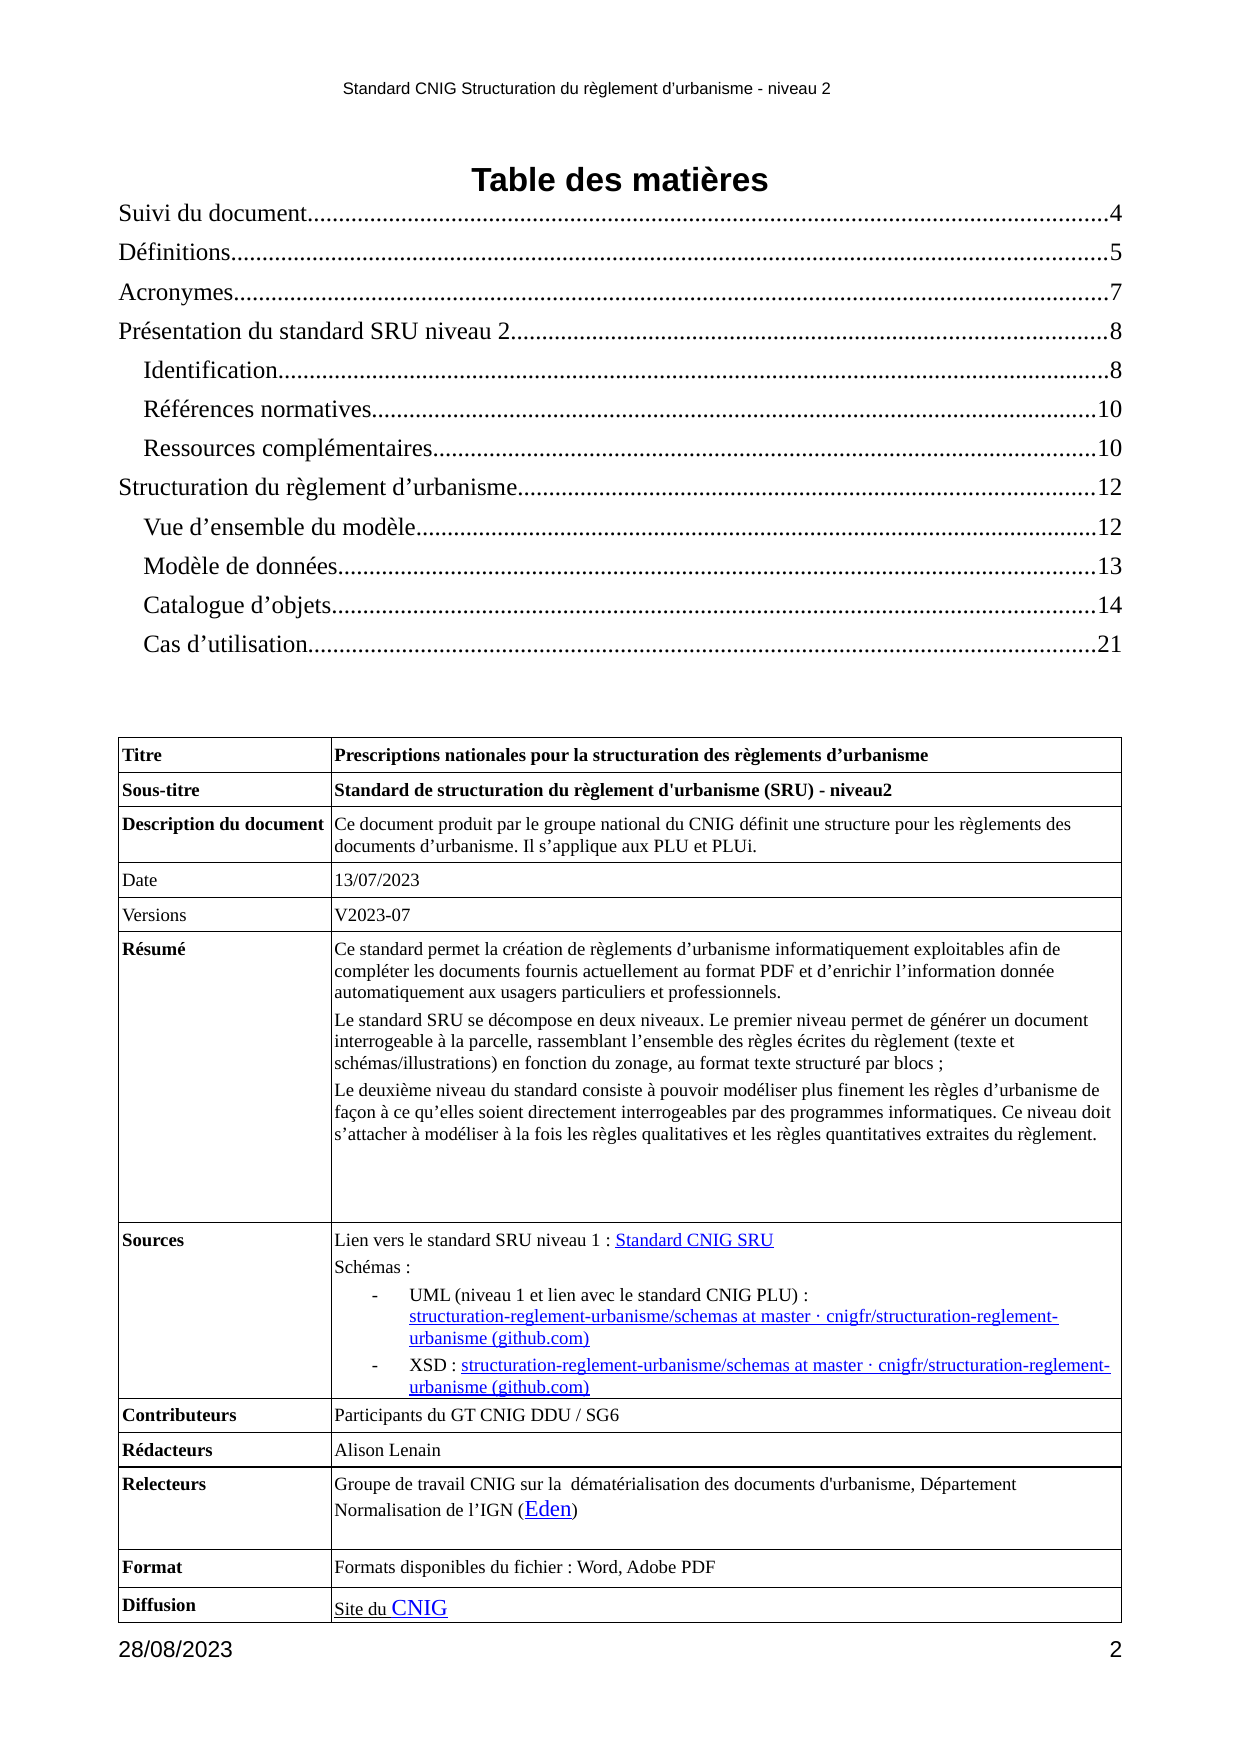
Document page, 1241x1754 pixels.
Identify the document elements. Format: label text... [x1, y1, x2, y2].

text Vue d’ensemble du modèle 12 [143, 512, 1122, 540]
table_cell Versions [119, 898, 331, 931]
table_cell Alison Lenain [332, 1433, 1121, 1466]
text Ressources complémentaires 10 [143, 433, 1122, 462]
table_cell Ce document produit par le groupe national du CNIG définit une structure pour les règlements des documents d’urbanisme. Il s’applique aux PLU et PLUi. [332, 807, 1121, 862]
text Cas d’utilisation 21 [143, 629, 1122, 658]
table_cell Description du document [119, 807, 331, 862]
table_cell Formats disponibles du fichier : Word, Adobe PDF [332, 1550, 1121, 1587]
table_cell 13/07/2023 [332, 863, 1121, 897]
text Modèle de données 13 [143, 551, 1122, 579]
table_cell Rédacteurs [119, 1433, 331, 1466]
table_cell Sources [119, 1223, 331, 1397]
table_cell Participants du GT CNIG DDU / SG6 [332, 1399, 1121, 1432]
table_cell Format [119, 1550, 331, 1587]
table_cell Date [119, 863, 331, 897]
text Catalogue d’objets 14 [143, 590, 1122, 619]
table_cell V2023-07 [332, 898, 1121, 931]
subtitle Table des matières [118, 160, 1122, 198]
text Identification 8 [143, 355, 1122, 384]
text Suivi du document 4 [118, 198, 1122, 227]
table_cell Lien vers le standard SRU niveau 1 : Standard CNIG SRU Schémas : UML (niveau 1 et lien avec le standard CNIG PLU) : structuration-reglement-urbanisme/schemas at master · cnigfr/structuration-reglement-urbanisme (github.com) XSD : structuration-reglement-urbanisme/schemas at master · cnigfr/structuration-reglement-urbanisme (github.com) [332, 1223, 1121, 1397]
text Définitions 5 [118, 237, 1122, 266]
table_cell Groupe de travail CNIG sur la dématérialisation des documents d'urbanisme, Département Normalisation de l’IGN (Eden) [332, 1468, 1121, 1549]
table_cell Contributeurs [119, 1399, 331, 1432]
table_cell Sous-titre [119, 773, 331, 806]
text Acronymes 7 [118, 277, 1122, 305]
table_cell Relecteurs [119, 1468, 331, 1549]
table_cell Diffusion [119, 1588, 331, 1622]
text Structuration du règlement d’urbanisme 12 [118, 472, 1122, 501]
text Présentation du standard SRU niveau 2 8 [118, 316, 1122, 344]
table_cell Site du CNIG [332, 1588, 1121, 1622]
text Références normatives 10 [143, 394, 1122, 423]
table_cell Résumé [119, 932, 331, 1222]
table_cell Ce standard permet la création de règlements d’urbanisme informatiquement exploitables afin de compléter les documents fournis actuellement au format PDF et d’enrichir l’information donnée automatiquement aux usagers particuliers et professionnels. Le standard SRU se décompose en deux niveaux. Le premier niveau permet de générer un document interrogeable à la parcelle, rassemblant l’ensemble des règles écrites du règlement (texte et schémas/illustrations) en fonction du zonage, au format texte structuré par blocs ; Le deuxième niveau du standard consiste à pouvoir modéliser plus finement les règles d’urbanisme de façon à ce qu’elles soient directement interrogeables par des programmes informatiques. Ce niveau doit s’attacher à modéliser à la fois les règles qualitatives et les règles quantitatives extraites du règlement. [332, 932, 1121, 1222]
table_header Titre [119, 738, 331, 772]
table_header Prescriptions nationales pour la structuration des règlements d’urbanisme [332, 738, 1121, 772]
table_cell Standard de structuration du règlement d'urbanisme (SRU) - niveau2 [332, 773, 1121, 806]
